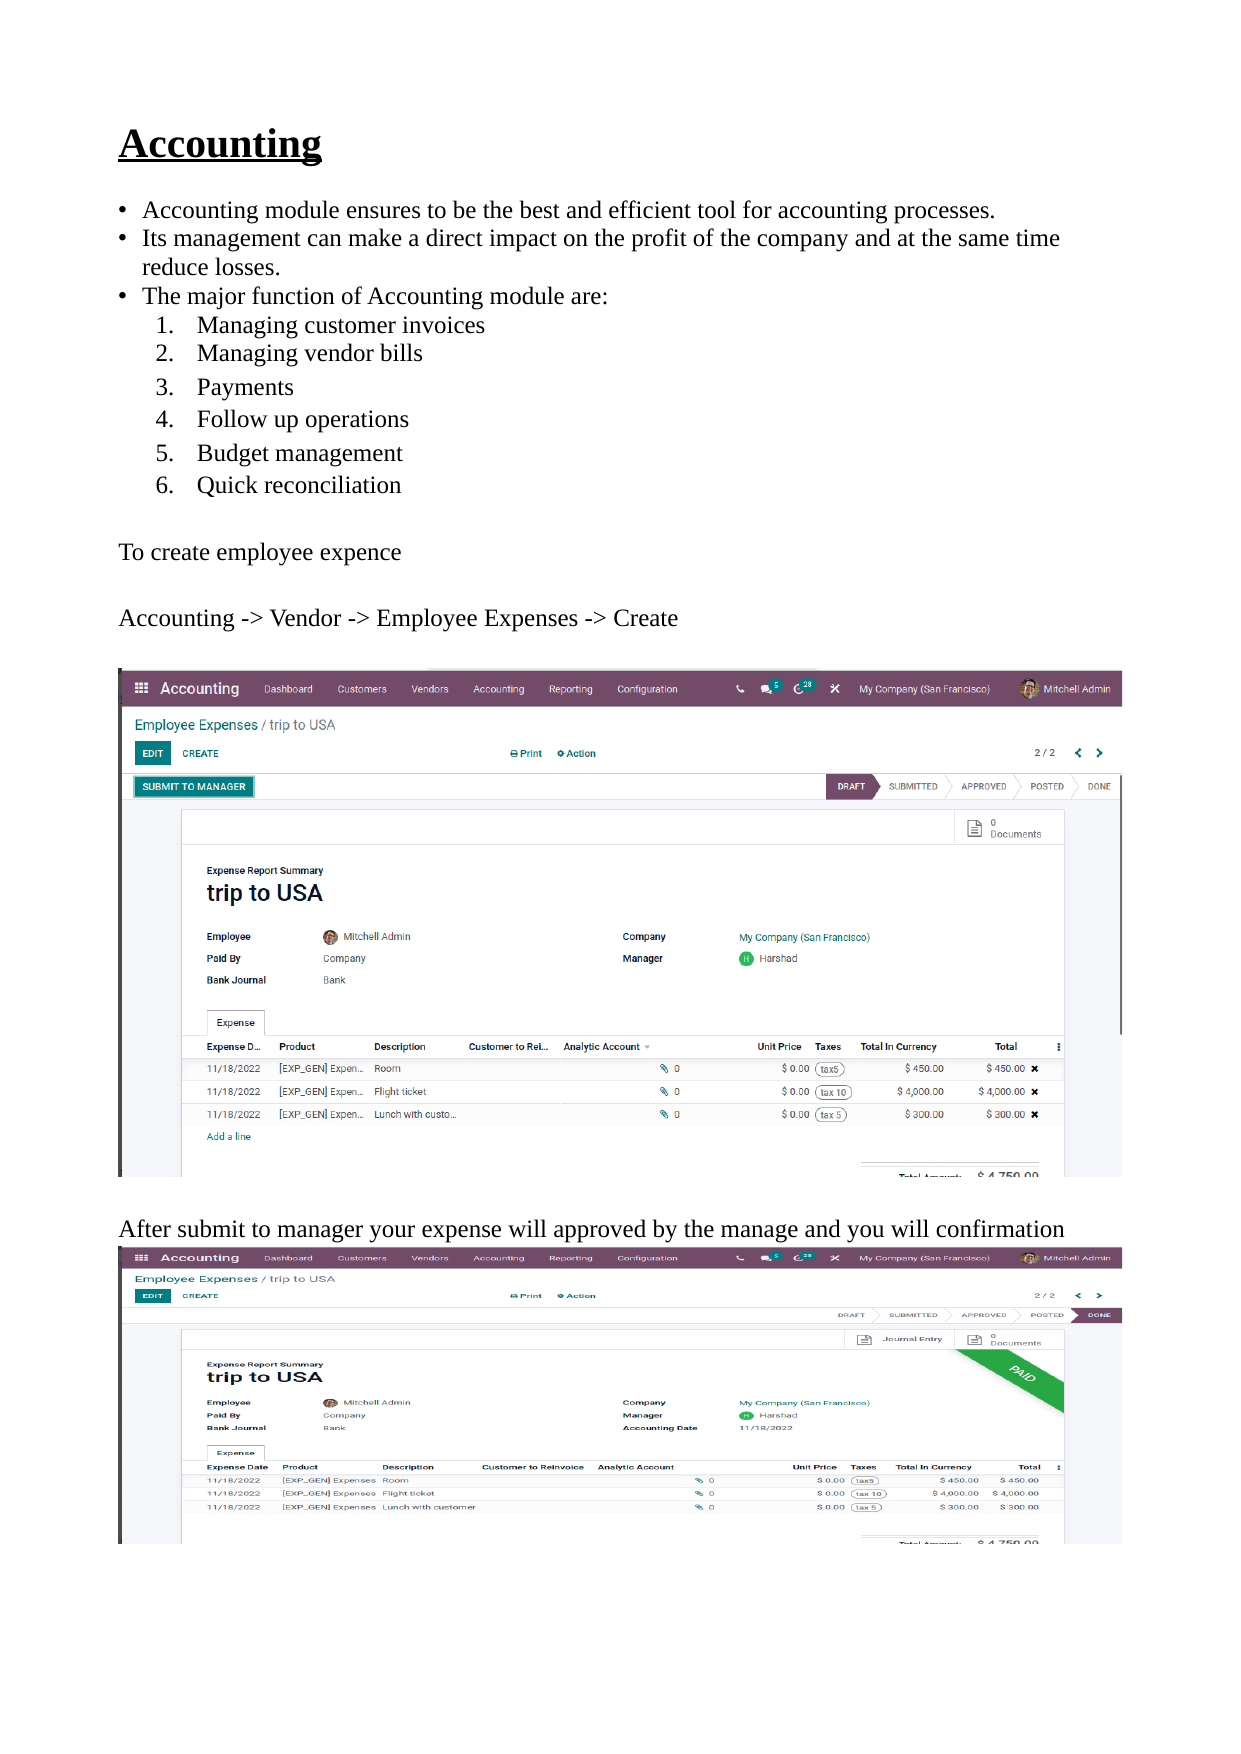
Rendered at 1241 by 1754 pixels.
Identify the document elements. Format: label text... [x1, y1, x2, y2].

text To create employee expence [118, 537, 1122, 565]
text After submit to manager your expense will approved by the manage and you will confirmation [118, 1214, 1122, 1242]
list The major function of Accounting module are: [118, 281, 1122, 310]
list Budget management [155, 438, 1122, 466]
list Its management can make a direct impact on the profit of the company and at the same time reduce losses. [118, 223, 1122, 281]
list Managing customer invoices [155, 310, 1122, 338]
text Accounting [118, 118, 1122, 166]
picture [118, 668, 1123, 1177]
list Follow up operations [155, 404, 1122, 433]
list Accounting module ensures to be the best and efficient tool for accounting processes. [118, 195, 1122, 223]
list Payments [155, 372, 1122, 400]
picture [118, 1246, 1123, 1544]
text Accounting -> Vendor -> Employee Expenses -> Create [118, 603, 1122, 631]
list Managing vendor bills [155, 338, 1122, 367]
list Quick reconciliation [155, 471, 1122, 499]
